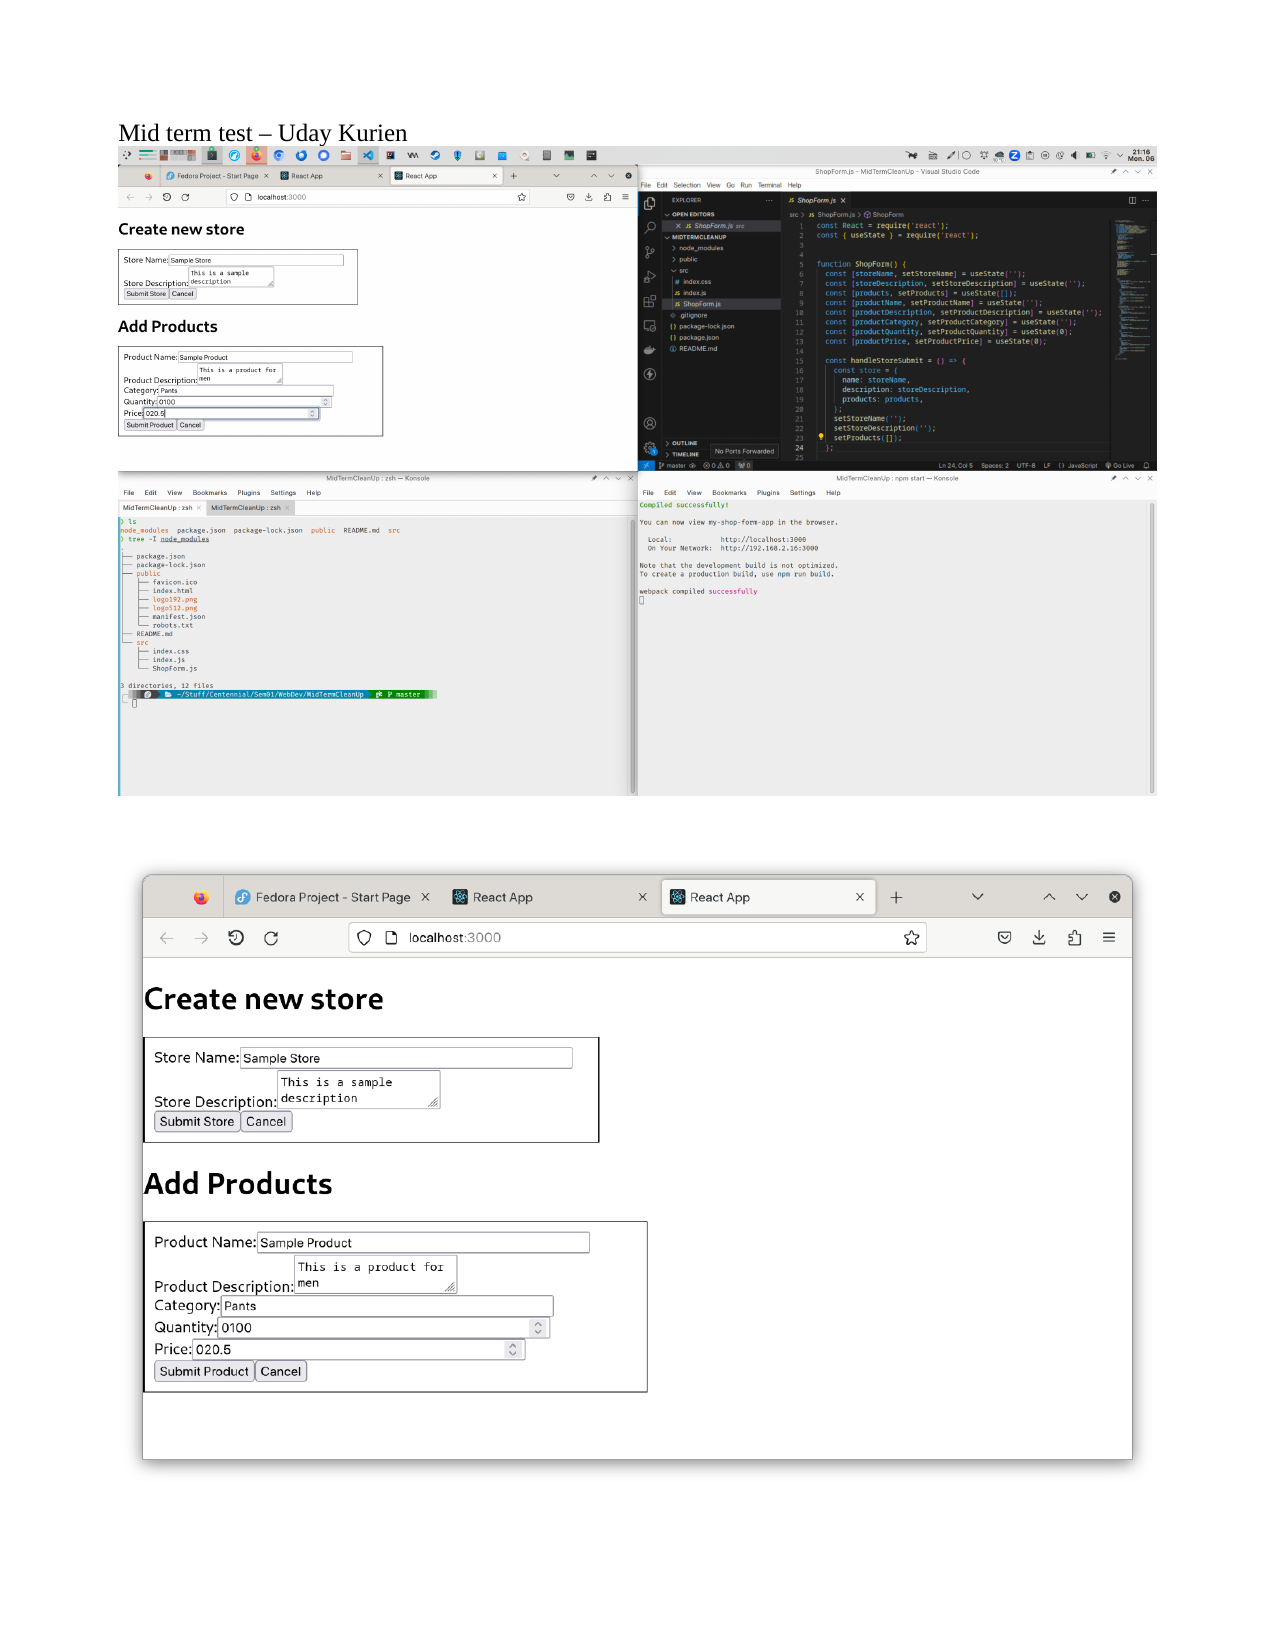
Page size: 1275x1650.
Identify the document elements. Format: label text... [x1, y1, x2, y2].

text Mid term test – Uday Kurien [118, 118, 1157, 146]
picture [118, 853, 1157, 1487]
picture [118, 146, 1157, 796]
